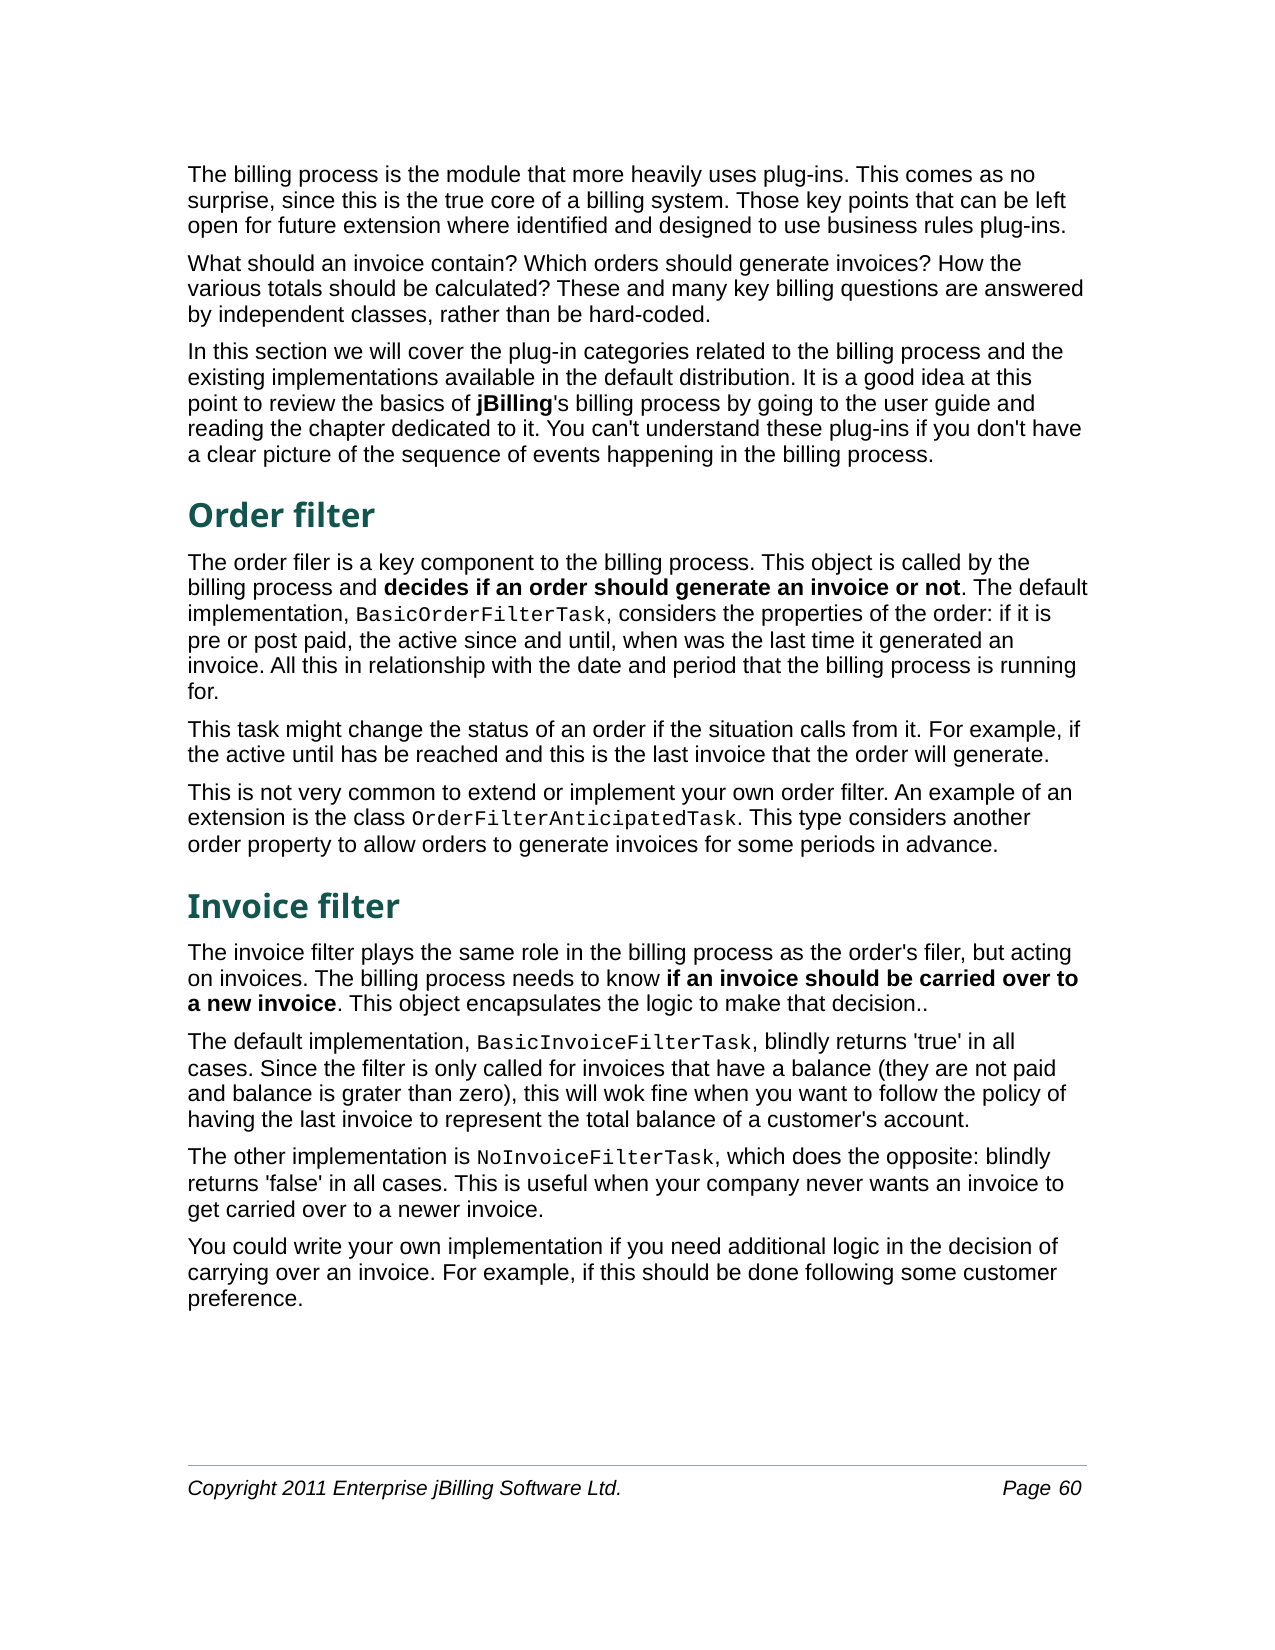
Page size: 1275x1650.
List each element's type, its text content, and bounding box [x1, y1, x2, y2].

text The billing process is the module that more heavily uses plug-ins. This comes as no surprise, since this is the true core of a billing system. Those key points that can be left open for future extension where identified and designed to use business rules plug-ins. [187, 162, 1087, 239]
subtitle Invoice filter [187, 882, 1087, 928]
text The other implementation is NoInvoiceFilterTask, which does the opposite: blindly returns 'false' in all cases. This is useful when your company never wants an invoice to get carried over to a newer invoice. [187, 1144, 1087, 1222]
text In this section we will cover the plug-in categories related to the billing process and the existing implementations available in the default distribution. It is a good idea at this point to review the basics of jBilling's billing process by going to the user guide and reading the chapter dedicated to it. You can't understand these plug-ins if you don't have a clear picture of the sequence of events happening in the billing process. [187, 339, 1087, 467]
text The order filer is a key component to the billing process. This object is called by the billing process and decides if an order should generate an invoice or not. The default implementation, BasicOrderFilterTask, considers the properties of the order: if it is pre or post paid, the active since and until, when was the last time it generated an invoice. All this in relationship with the date and period that the billing process is running for. [187, 549, 1087, 704]
text You could write your own implementation if you need additional logic in the decision of carrying over an invoice. For example, if this should be done following some customer preference. [187, 1234, 1087, 1311]
text This task might change the status of an order if the situation calls from it. For example, if the active until has be reached and this is the last invoice that the order will generate. [187, 716, 1087, 767]
text What should an invoice contain? Which orders should generate invoices? How the various totals should be calculated? These and many key billing questions are answered by independent classes, rather than be hard-coded. [187, 250, 1087, 327]
text The invoice filter plays the same role in the billing process as the order's filer, but acting on invoices. The billing process needs to know if an invoice should be carried over to a new invoice. This object encapsulates the logic to make that decision.. [187, 940, 1087, 1017]
subtitle Order filter [187, 492, 1087, 538]
text The default implementation, BasicInvoiceFilterTask, blindly returns 'true' in all cases. Since the filter is only called for invoices that have a balance (they are not paid and balance is grater than zero), this will wok fine when you want to follow the policy of having the last invoice to represent the total balance of a customer's account. [187, 1028, 1087, 1132]
text This is not very common to extend or implement your own order filter. An example of an extension is the class OrderFilterAnticipatedTask. This type considers another order property to allow orders to generate invoices for some periods in advance. [187, 779, 1087, 857]
